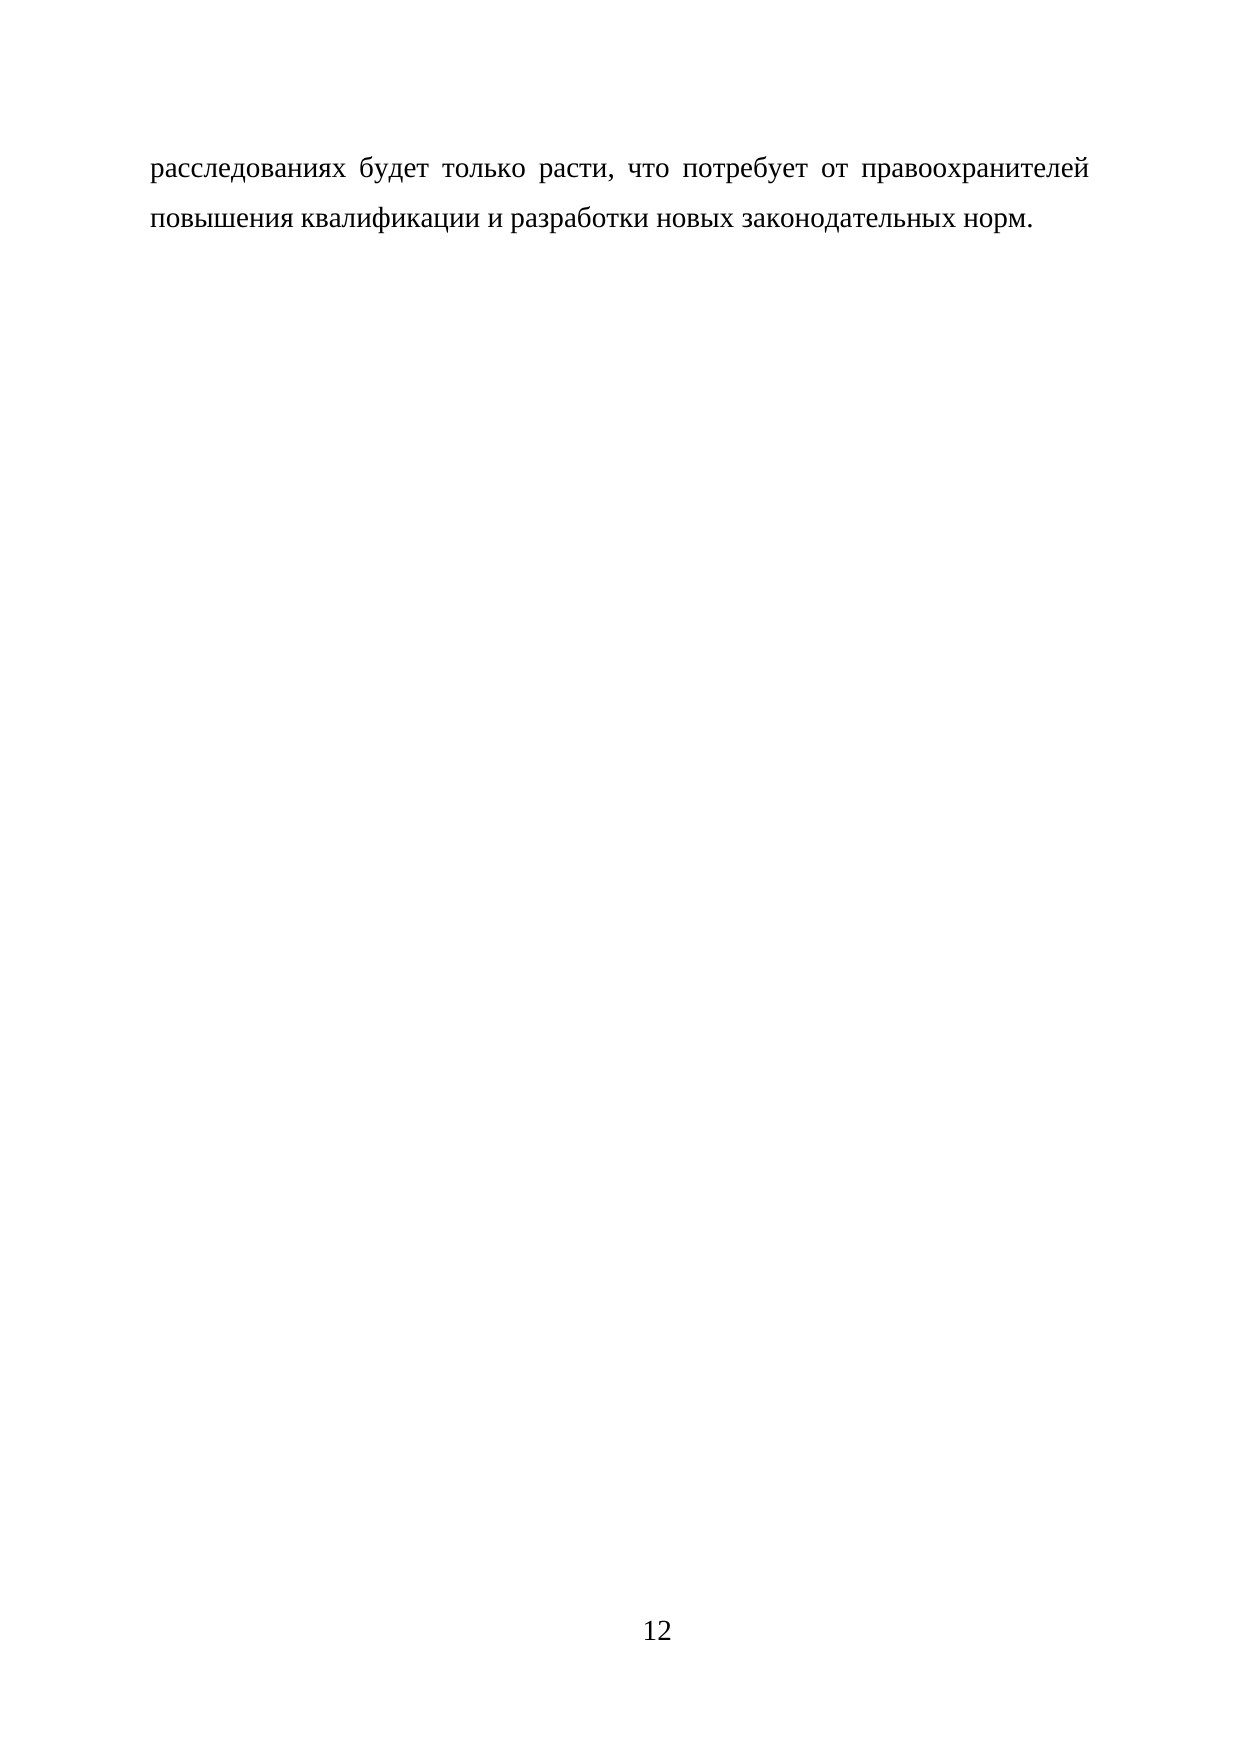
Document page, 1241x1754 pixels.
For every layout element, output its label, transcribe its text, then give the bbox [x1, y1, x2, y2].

text расследованиях будет только расти, что потребует от правоохранителей повышения квалификации и разработки новых законодательных норм. [150, 150, 1090, 234]
